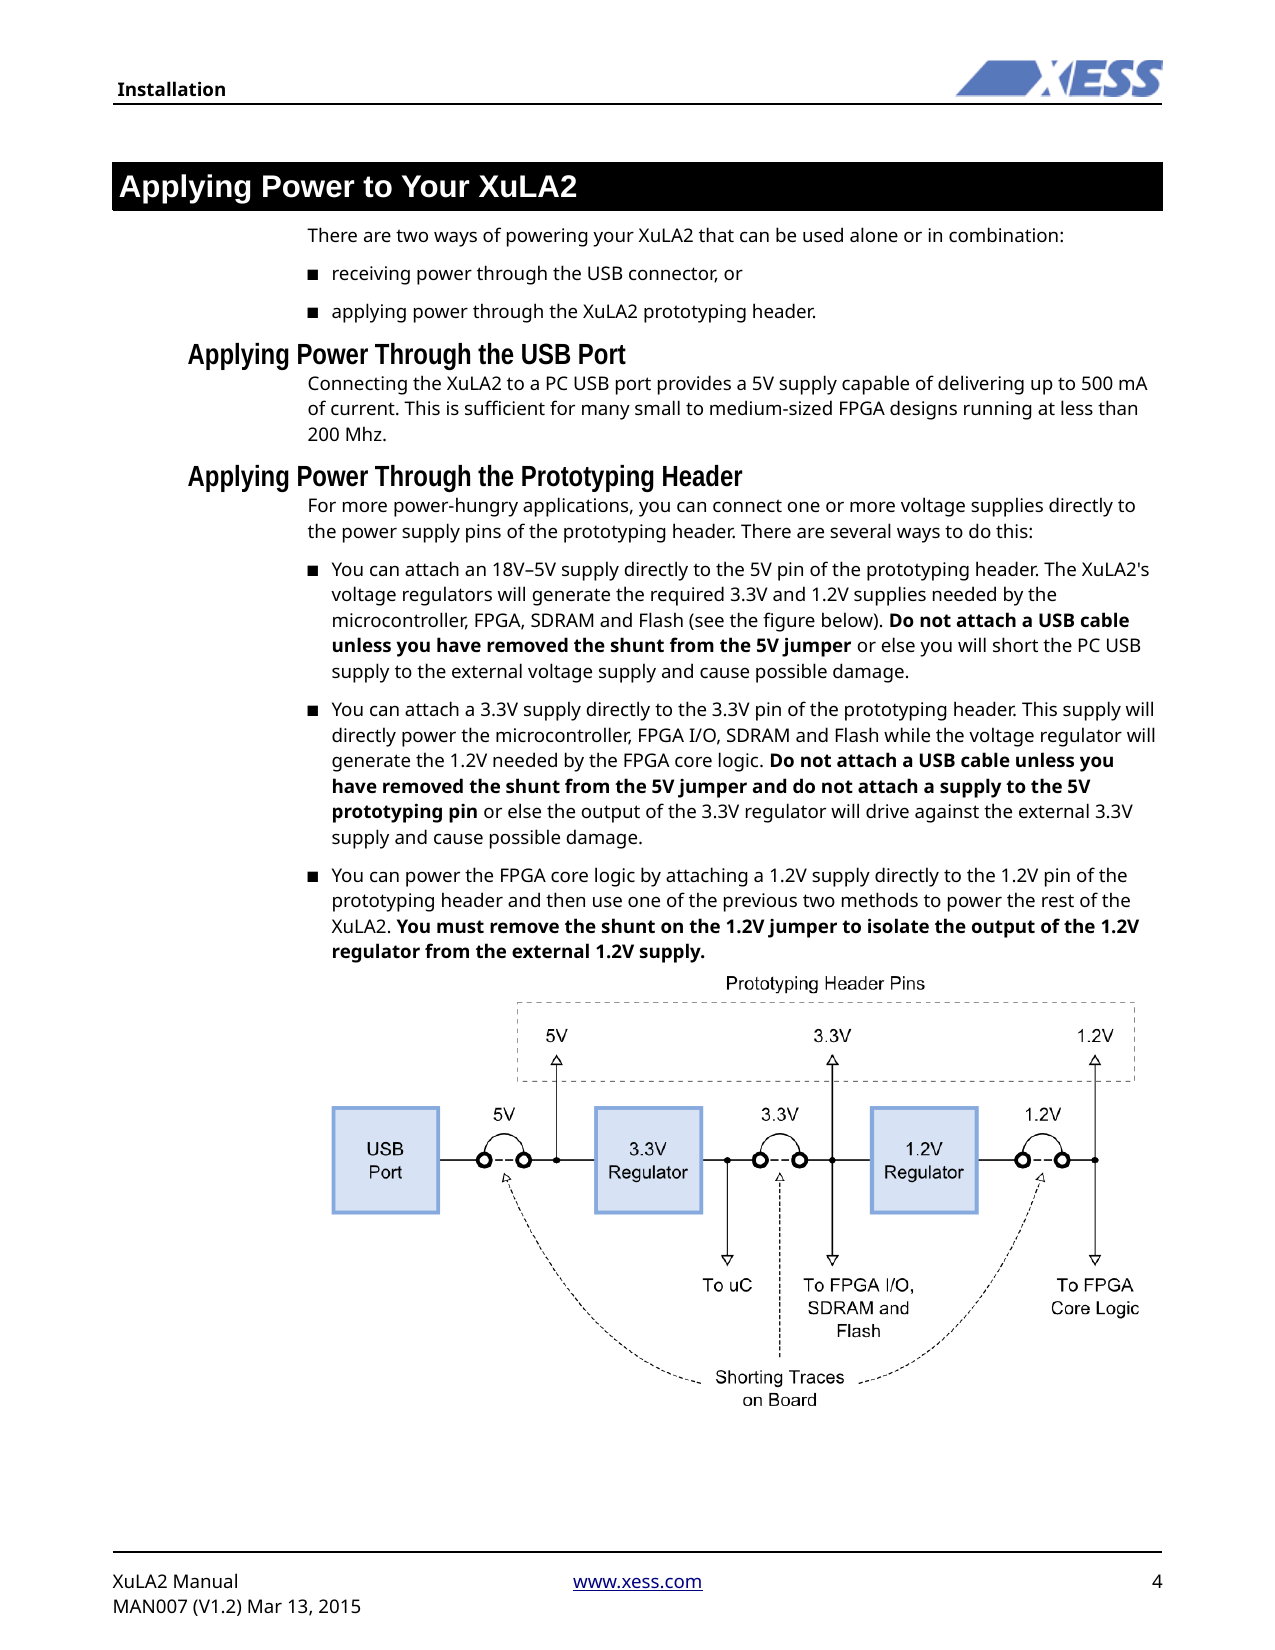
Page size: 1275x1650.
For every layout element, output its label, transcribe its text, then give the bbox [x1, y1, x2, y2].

subtitle Applying Power Through the Prototyping Header [187, 459, 1162, 493]
list You can attach an 18V–5V supply directly to the 5V pin of the prototyping header. The XuLA2's voltage regulators will generate the required 3.3V and 1.2V supplies needed by the microcontroller, FPGA, SDRAM and Flash (see the figure below). Do not attach a USB cable unless you have removed the shunt from the 5V jumper or else you will short the PC USB supply to the external voltage supply and cause possible damage. [307, 556, 1162, 684]
list receiving power through the USB connector, or [307, 261, 1162, 286]
picture [331, 976, 1139, 1406]
table_cell [955, 60, 1163, 97]
text There are two ways of powering your XuLA2 that can be used alone or in combination: [307, 223, 1162, 248]
subtitle Applying Power to Your XuLA2 [114, 163, 1162, 210]
list You can power the FPGA core logic by attaching a 1.2V supply directly to the 1.2V pin of the prototyping header and then use one of the previous two methods to power the rest of the XuLA2. You must remove the shunt on the 1.2V jumper to isolate the output of the 1.2V regulator from the external 1.2V supply. [307, 862, 1162, 964]
text For more power-hungry applications, you can connect one or more voltage supplies directly to the power supply pins of the prototyping header. There are several ways to do this: [307, 493, 1162, 544]
list You can attach a 3.3V supply directly to the 3.3V pin of the prototyping header. This supply will directly power the microcontroller, FPGA I/O, SDRAM and Flash while the voltage regulator will generate the 1.2V needed by the FPGA core logic. Do not attach a USB cable unless you have removed the shunt from the 5V jumper and do not attach a supply to the 5V prototyping pin or else the output of the 3.3V regulator will drive against the external 3.3V supply and cause possible damage. [307, 696, 1162, 849]
subtitle Applying Power Through the USB Port [187, 337, 1162, 370]
list applying power through the XuLA2 prototyping header. [307, 299, 1162, 324]
text Connecting the XuLA2 to a PC USB port provides a 5V supply capable of delivering up to 500 mA of current. This is sufficient for many small to medium-sized FPGA designs running at less than 200 Mhz. [307, 370, 1162, 447]
